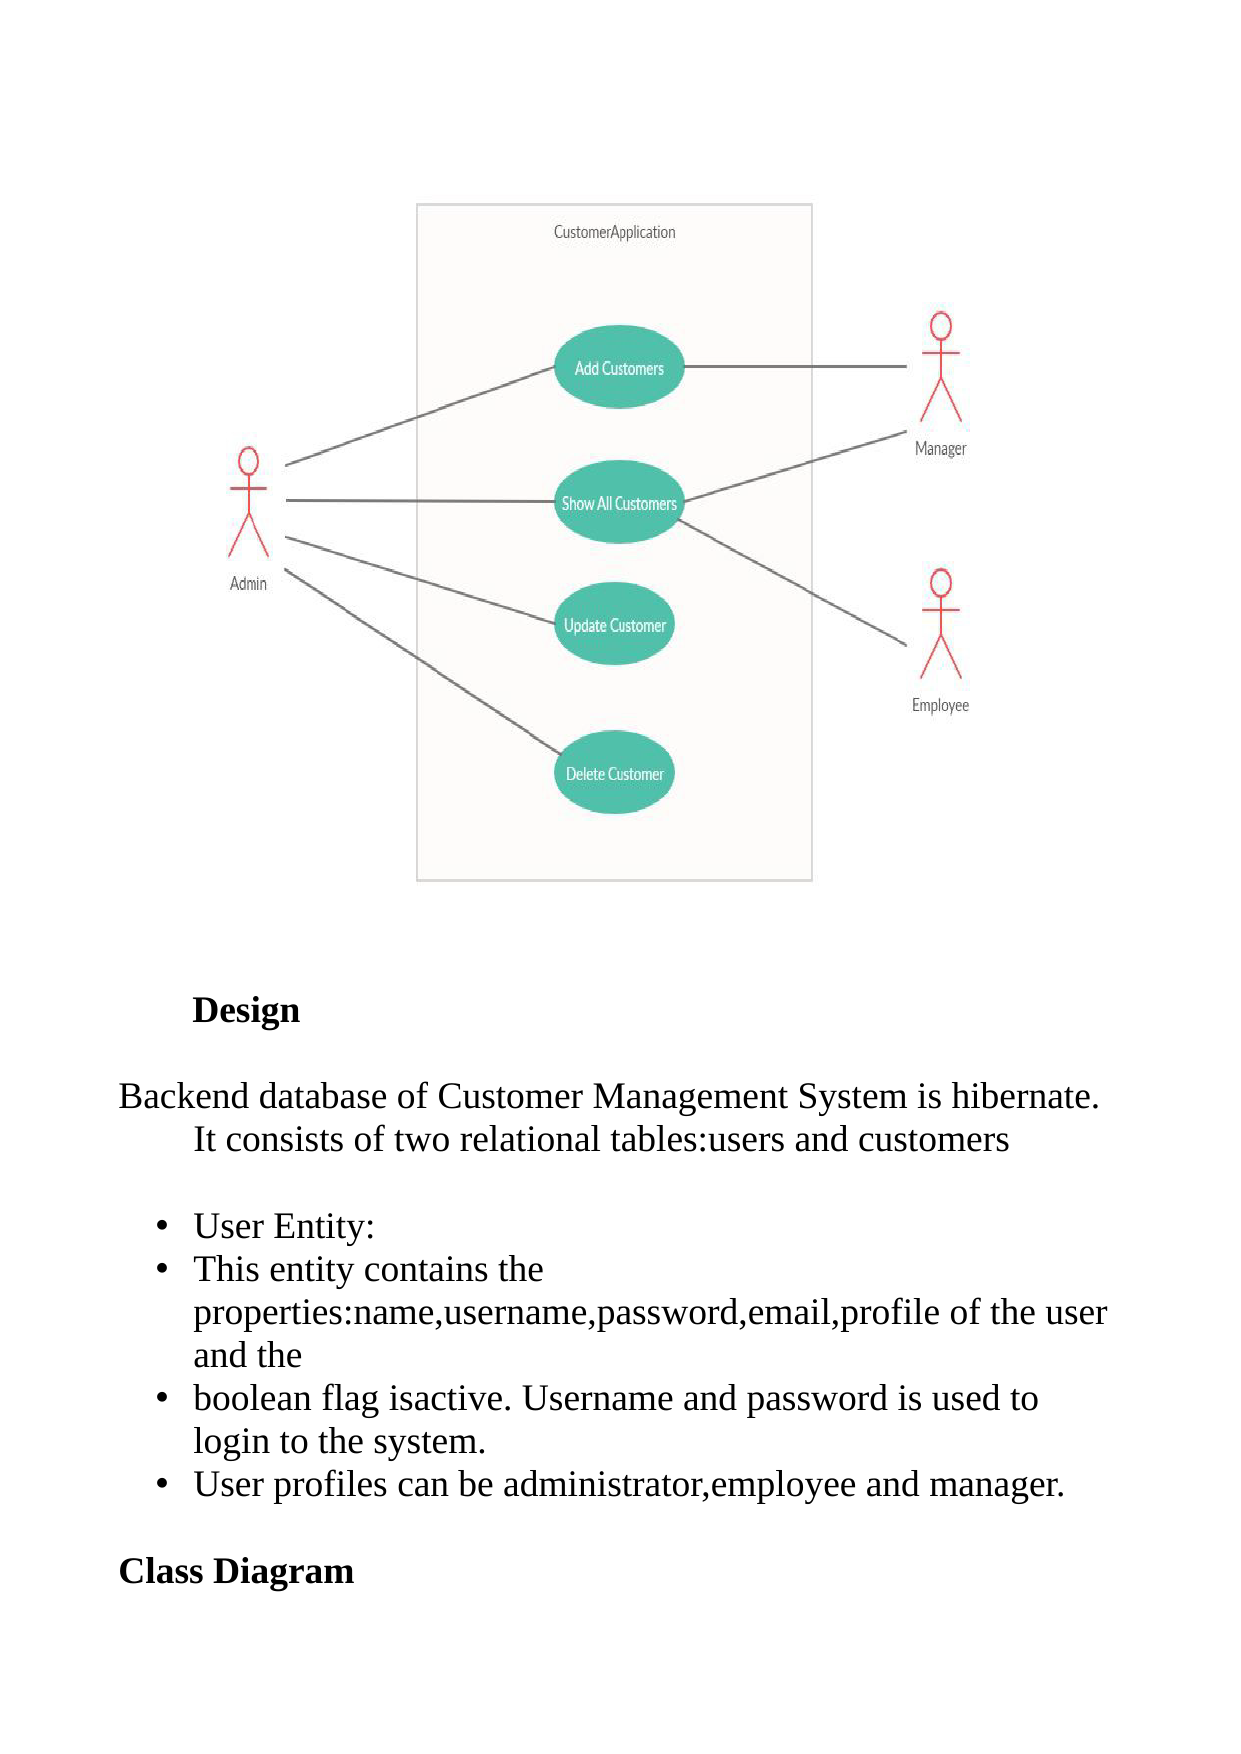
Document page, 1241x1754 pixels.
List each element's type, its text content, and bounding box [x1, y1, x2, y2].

text It consists of two relational tables:users and customers [118, 1117, 1122, 1160]
list User Entity: [156, 1203, 1122, 1246]
list User profiles can be administrator,employee and manager. [156, 1462, 1122, 1505]
list boolean flag isactive. Username and password is used to login to the system. [156, 1376, 1122, 1462]
text Backend database of Customer Management System is hibernate. [118, 1074, 1122, 1117]
text Design [118, 987, 1122, 1031]
list This entity contains the properties:name,username,password,email,profile of the user and the [156, 1246, 1122, 1376]
text Class Diagram [118, 1548, 1122, 1591]
